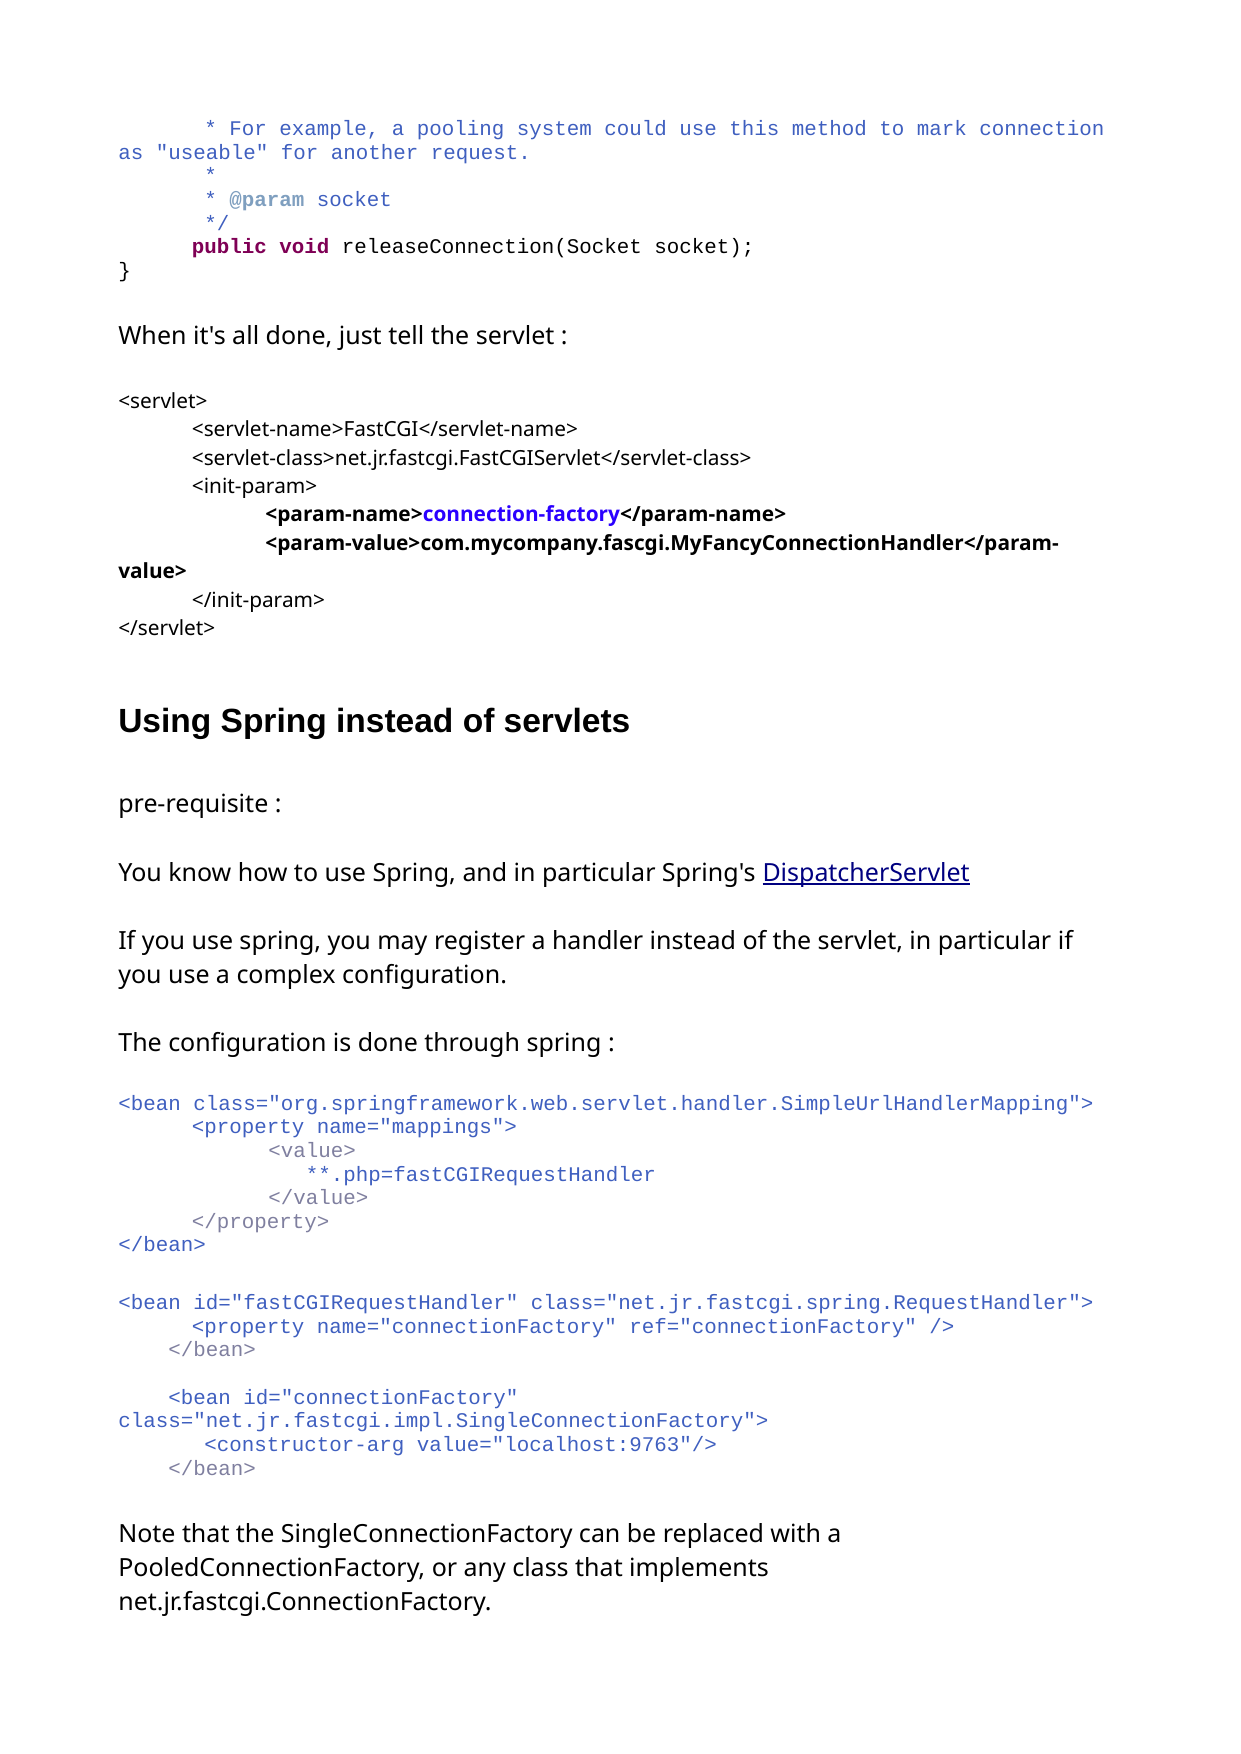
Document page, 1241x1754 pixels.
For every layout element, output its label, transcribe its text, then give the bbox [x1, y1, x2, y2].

text </bean> [118, 1339, 1122, 1363]
text <constructor-arg value="localhost:9763"/> [118, 1434, 1122, 1458]
text * For example, a pooling system could use this method to mark connection as "useable" for another request. [118, 118, 1122, 165]
text You know how to use Spring, and in particular Spring's DispatcherServlet [118, 854, 1122, 888]
text The configuration is done through spring : [118, 1024, 1122, 1058]
text pre-requisite : [118, 786, 1122, 820]
text <property name="connectionFactory" ref="connectionFactory" /> [118, 1316, 1122, 1339]
text <param-name>connection-factory</param-name> [118, 499, 1122, 528]
text */ [118, 213, 1122, 236]
text Note that the SingleConnectionFactory can be replaced with a PooledConnectionFactory, or any class that implements net.jr.fastcgi.ConnectionFactory. [118, 1515, 1122, 1618]
text </bean> [118, 1234, 1122, 1258]
text <value> [118, 1140, 1122, 1163]
text <param-value>com.mycompany.fascgi.MyFancyConnectionHandler</param-value> [118, 528, 1122, 585]
text } [118, 260, 1122, 284]
text **.php=fastCGIRequestHandler [118, 1163, 1122, 1187]
text </init-param> [118, 585, 1122, 613]
text <bean id="connectionFactory" class="net.jr.fastcgi.impl.SingleConnectionFactory"> [118, 1387, 1122, 1434]
text * [118, 165, 1122, 189]
text </property> [118, 1211, 1122, 1234]
text When it's all done, just tell the servlet : [118, 318, 1122, 352]
text <bean id="fastCGIRequestHandler" class="net.jr.fastcgi.spring.RequestHandler"> [118, 1292, 1122, 1316]
text </bean> [118, 1458, 1122, 1481]
text </servlet> [118, 613, 1122, 642]
text <servlet-class>net.jr.fastcgi.FastCGIServlet</servlet-class> [118, 443, 1122, 471]
text public void releaseConnection(Socket socket); [118, 236, 1122, 260]
text <init-param> [118, 471, 1122, 499]
text <property name="mappings"> [118, 1116, 1122, 1140]
text <servlet> [118, 386, 1122, 414]
text * @param socket [118, 189, 1122, 213]
text <bean class="org.springframework.web.servlet.handler.SimpleUrlHandlerMapping"> [118, 1093, 1122, 1116]
subtitle Using Spring instead of servlets [118, 701, 1122, 739]
text <servlet-name>FastCGI</servlet-name> [118, 414, 1122, 443]
text If you use spring, you may register a handler instead of the servlet, in particular if you use a complex configuration. [118, 922, 1122, 990]
text </value> [118, 1187, 1122, 1211]
